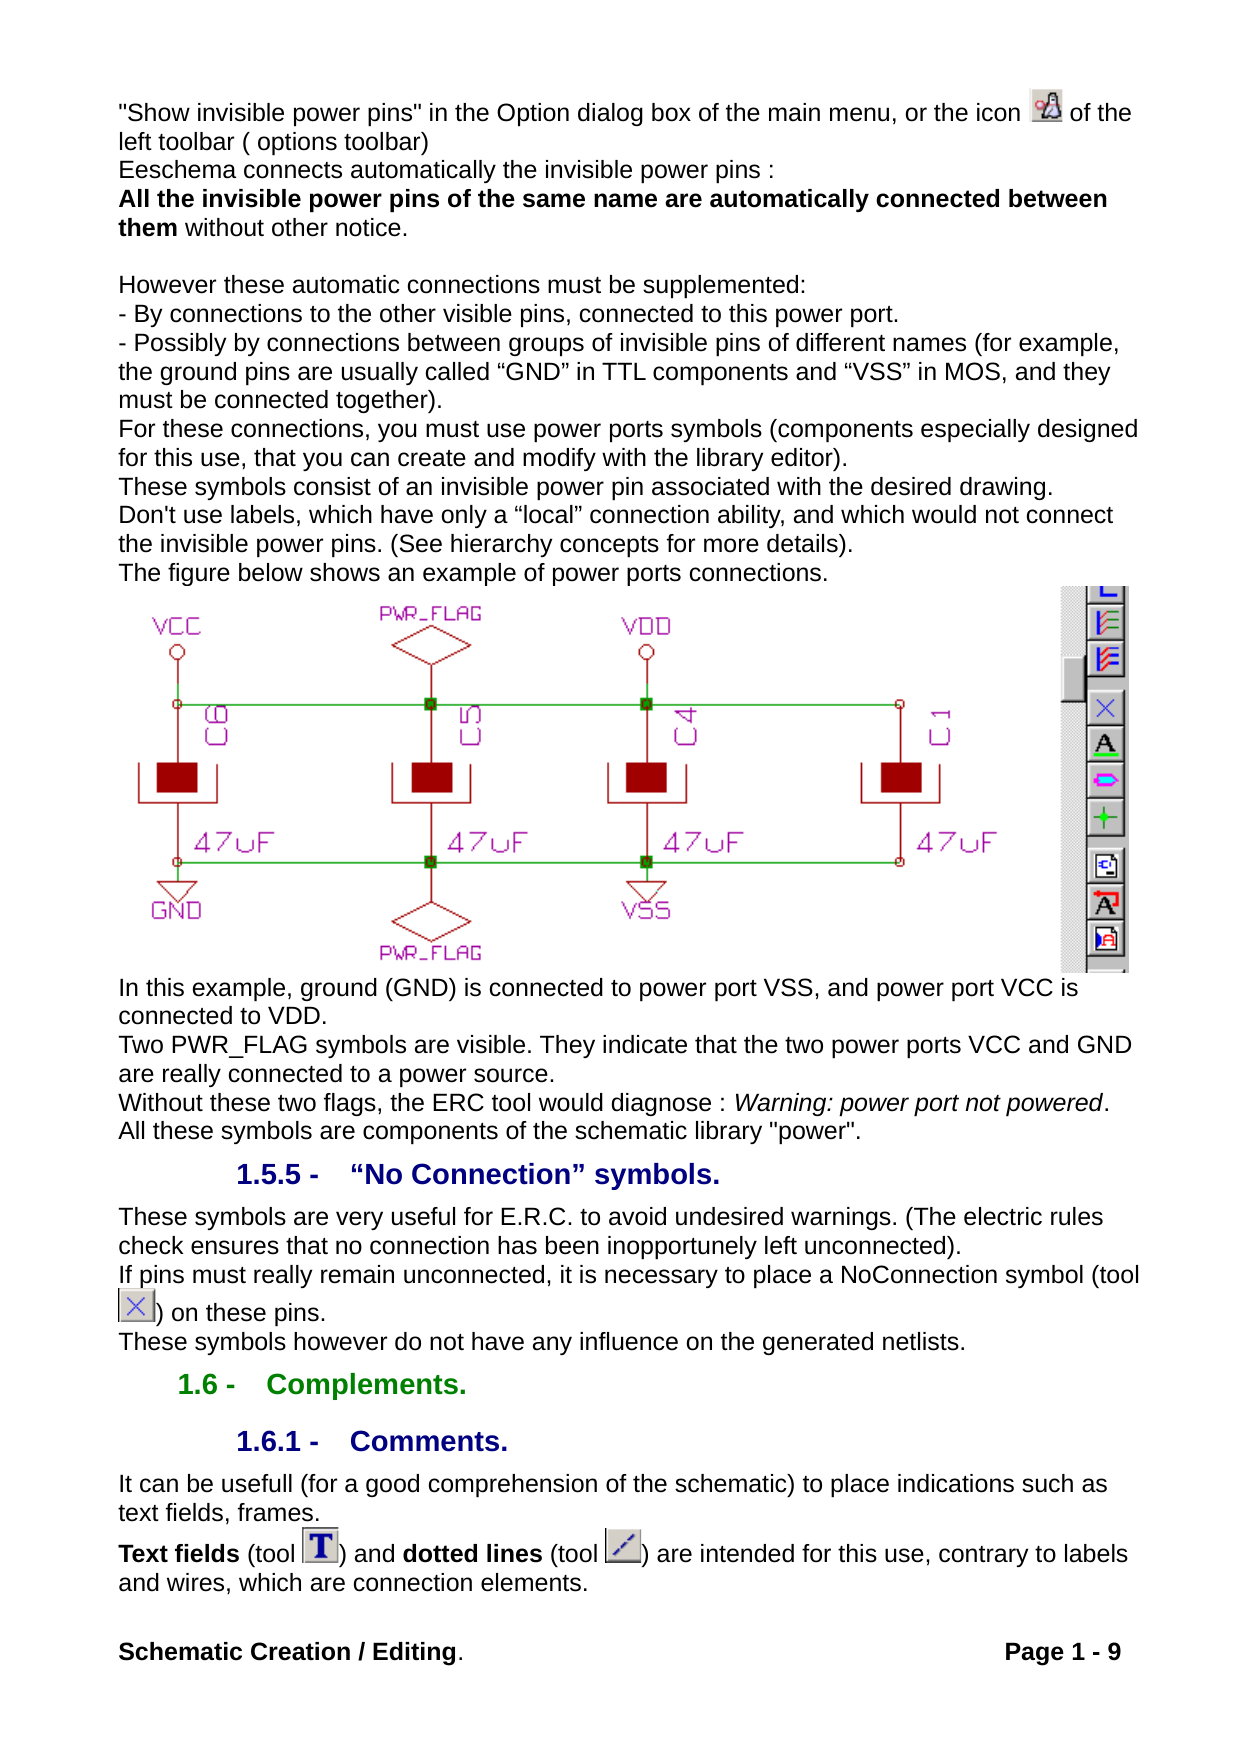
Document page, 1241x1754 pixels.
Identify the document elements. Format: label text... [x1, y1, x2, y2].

text These symbols consist of an invisible power pin associated with the desired drawing. [118, 472, 1152, 501]
text Two PWR_FLAG symbols are visible. They indicate that the two power ports VCC and GND are really connected to a power source. [118, 1030, 1152, 1088]
subtitle Complements. [177, 1367, 1152, 1401]
text Don't use labels, which have only a “local” connection ability, and which would not connect the invisible power pins. (See hierarchy concepts for more details). [118, 501, 1152, 558]
text These symbols are very useful for E.R.C. to avoid undesired warnings. (The electric rules check ensures that no connection has been inopportunely left unconnected). [118, 1202, 1152, 1260]
text These symbols however do not have any influence on the generated netlists. [118, 1327, 1152, 1355]
subtitle “No Connection” symbols. [236, 1157, 1152, 1190]
text The figure below shows an example of power ports connections. [118, 558, 1152, 587]
text All the invisible power pins of the same name are automatically connected between them without other notice. [118, 184, 1152, 242]
subtitle Comments. [236, 1424, 1152, 1458]
text Without these two flags, the ERC tool would diagnose : Warning: power port not powered. [118, 1088, 1152, 1116]
picture [605, 1528, 642, 1563]
text Text fields (tool ) and dotted lines (tool ) are intended for this use, contrary to labels and wires, which are connection elements. [118, 1527, 1152, 1597]
text For these connections, you must use power ports symbols (components especially designed for this use, that you can create and modify with the library editor). [118, 414, 1152, 472]
text If pins must really remain unconnected, it is necessary to place a NoConnection symbol (tool ) on these pins. [118, 1260, 1152, 1327]
text "Show invisible power pins" in the Option dialog box of the main menu, or the icon of the left toolbar ( options toolbar) [118, 88, 1152, 156]
text However these automatic connections must be supplemented: [118, 271, 1152, 299]
text It can be usefull (for a good comprehension of the schematic) to place indications such as text fields, frames. [118, 1469, 1152, 1527]
text - By connections to the other visible pins, connected to this power port. [118, 299, 1152, 328]
picture [1029, 88, 1063, 122]
text All these symbols are components of the schematic library "power". [118, 1116, 1152, 1145]
text Eeschema connects automatically the invisible power pins : [118, 156, 1152, 184]
text - Possibly by connections between groups of invisible pins of different names (for example, the ground pins are usually called “GND” in TTL components and “VSS” in MOS, and they must be connected together). [118, 328, 1152, 414]
text In this example, ground (GND) is connected to power port VSS, and power port VCC is connected to VDD. [118, 973, 1152, 1030]
picture [302, 1527, 339, 1563]
picture [118, 1288, 156, 1322]
